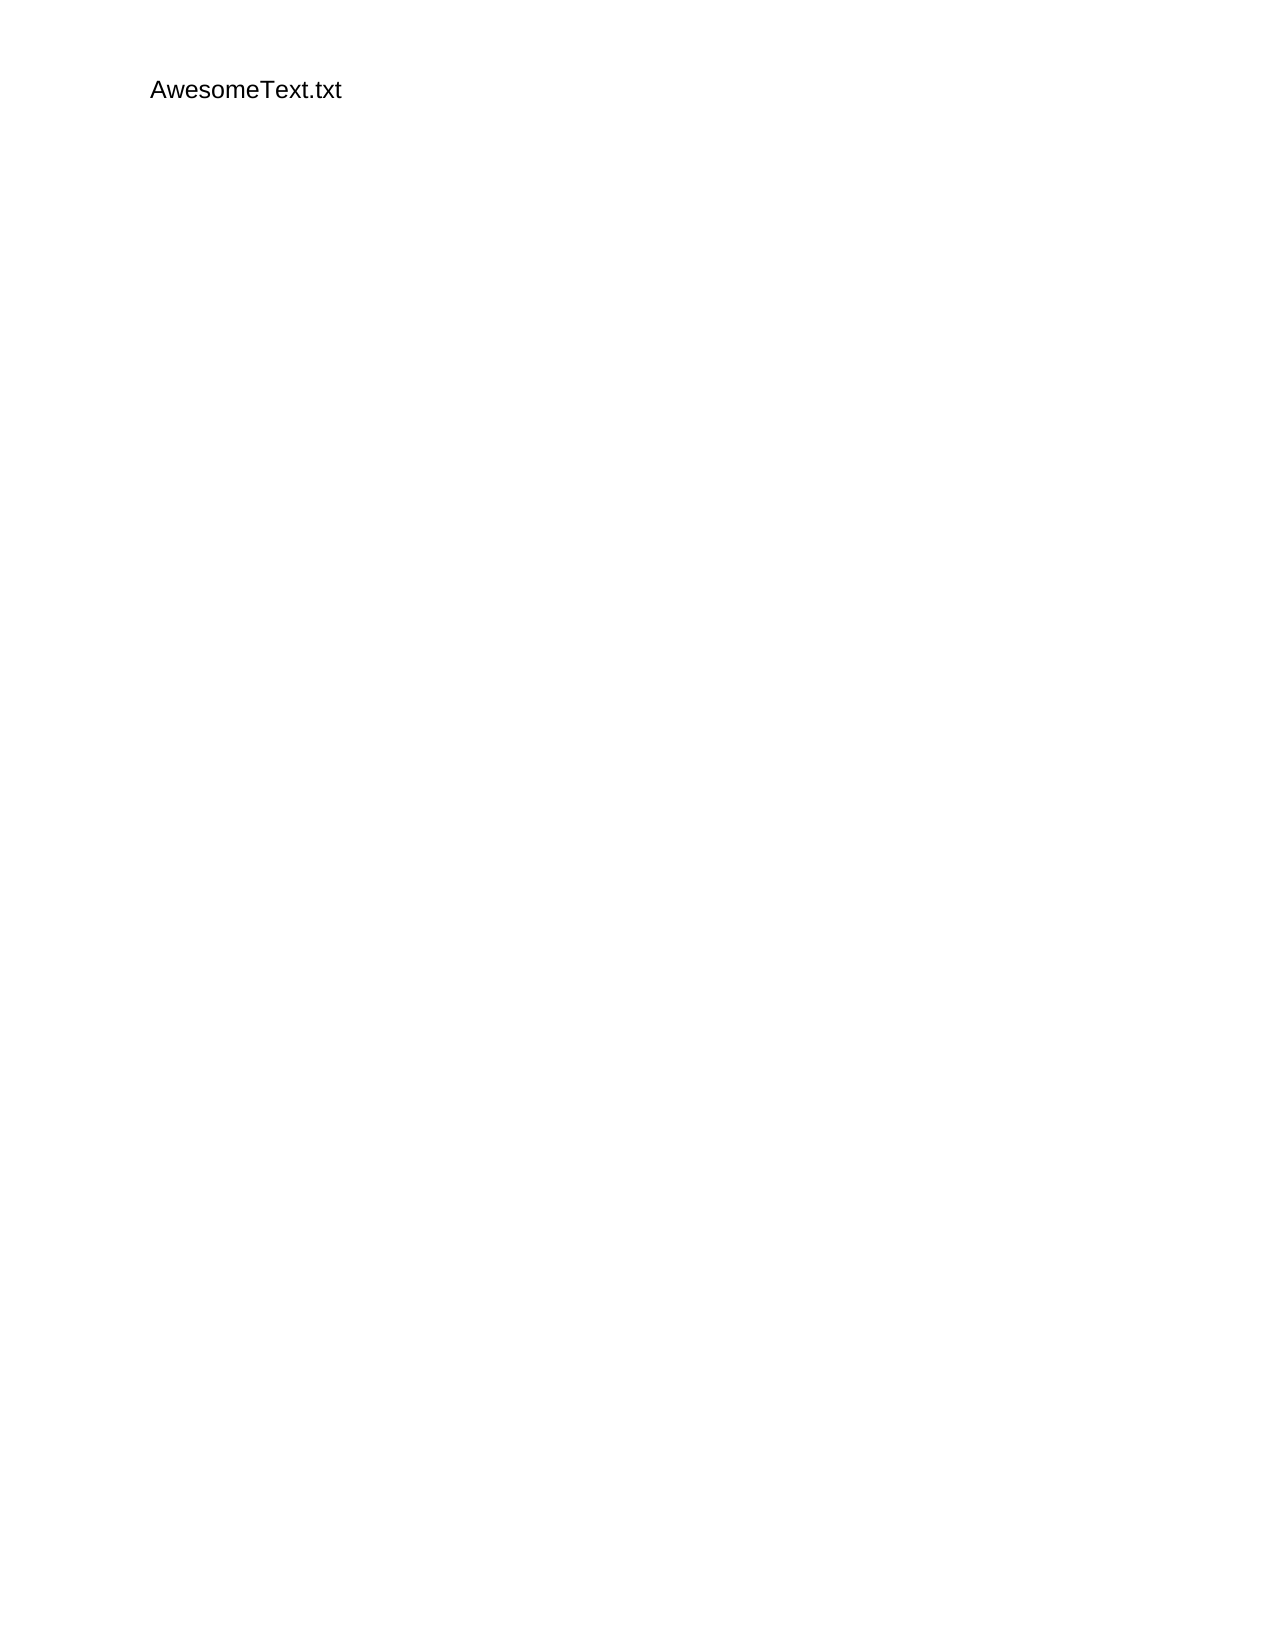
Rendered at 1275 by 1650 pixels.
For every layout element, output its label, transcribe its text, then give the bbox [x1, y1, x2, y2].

text AwesomeText.txt [150, 75, 1125, 104]
